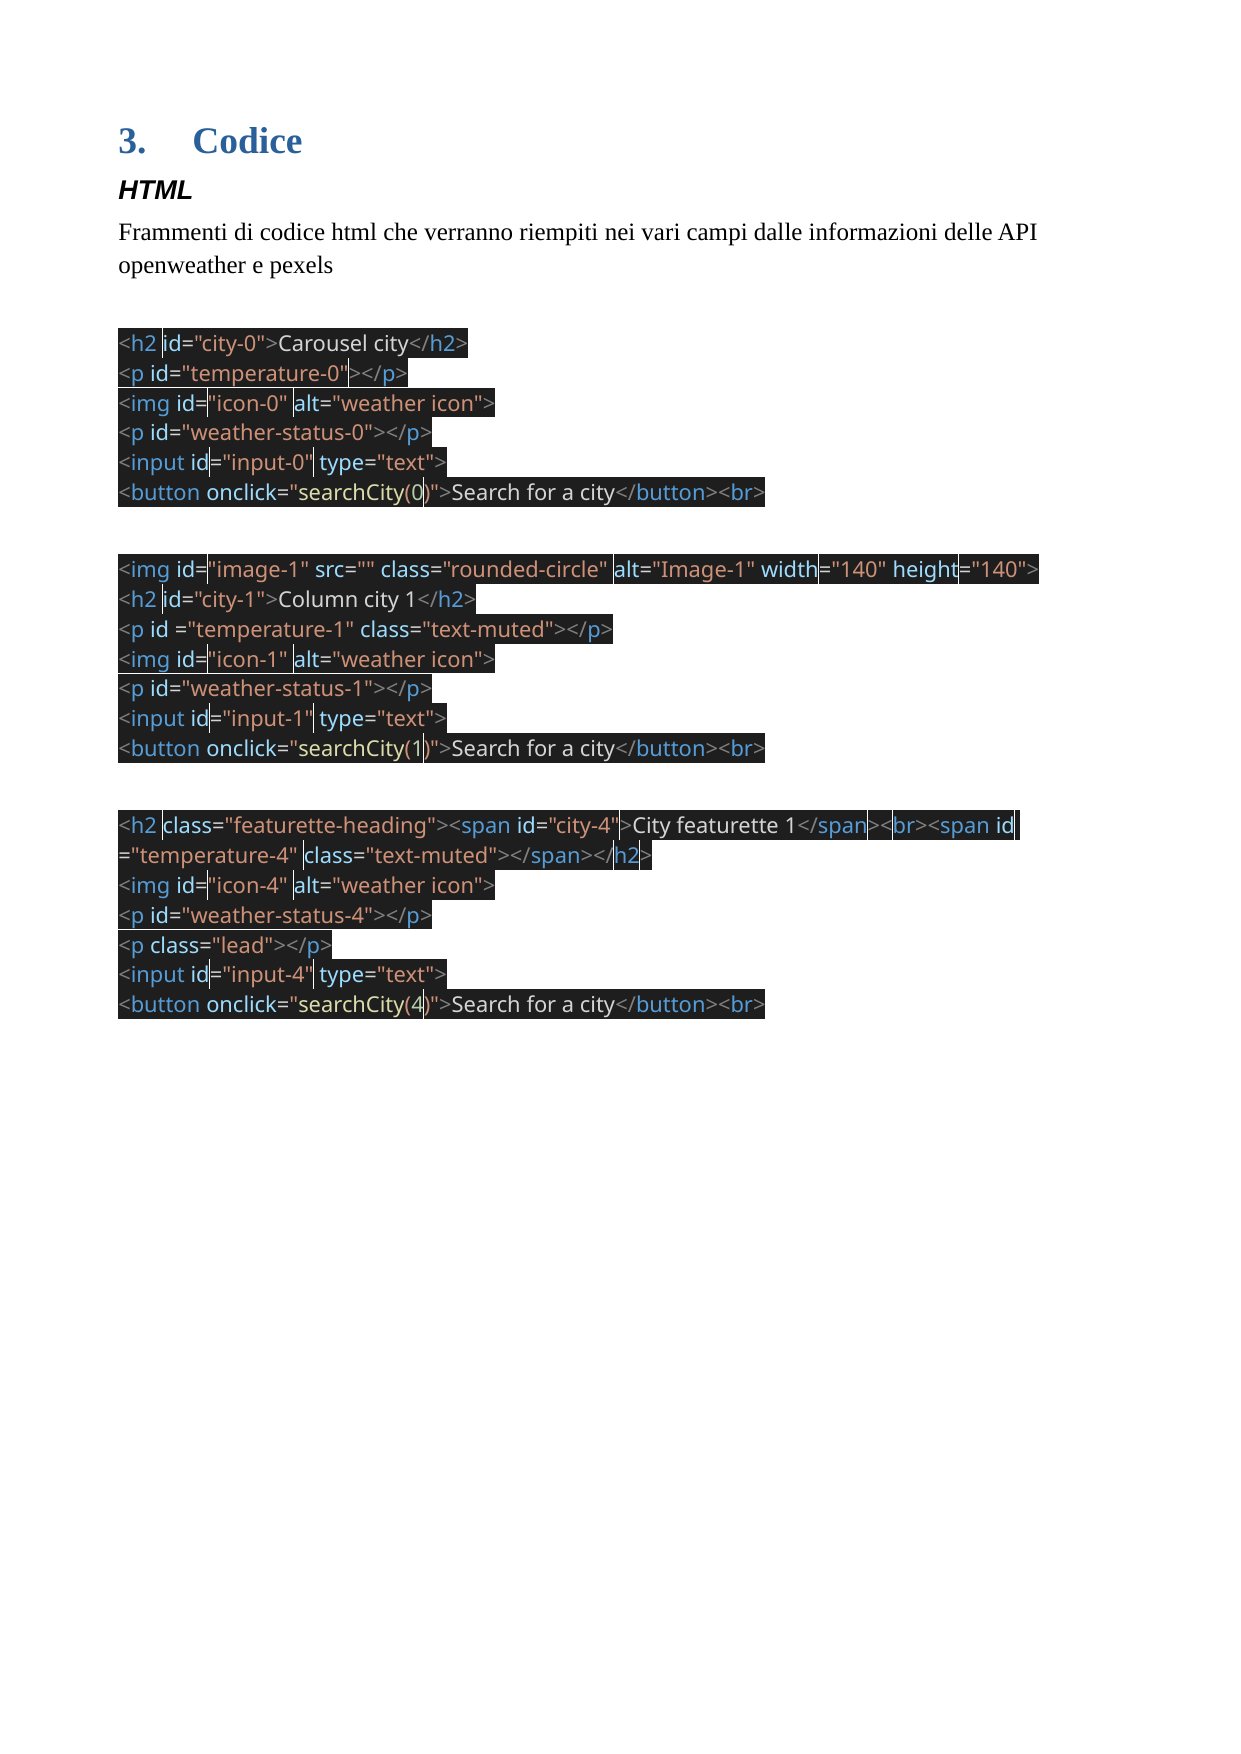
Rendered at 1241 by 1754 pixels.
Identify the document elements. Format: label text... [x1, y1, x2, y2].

text <button onclick="searchCity(0)">Search for a city</button><br> [118, 477, 1122, 507]
text 3. Codice [118, 118, 1122, 161]
text <p id="temperature-0"></p> [118, 358, 1122, 387]
text <img id="icon-0" alt="weather icon"> [118, 387, 1122, 417]
text <p id ="temperature-1" class="text-muted"></p> [118, 614, 1122, 644]
text <p id="weather-status-1"></p> [118, 673, 1122, 703]
text <p class="lead"></p> [118, 929, 1122, 959]
text <input id="input-1" type="text"> [118, 703, 1122, 733]
text <input id="input-4" type="text"> [118, 959, 1122, 989]
text <p id="weather-status-0"></p> [118, 417, 1122, 447]
text <h2 id="city-0">Carousel city</h2> [118, 328, 1122, 358]
text <h2 class="featurette-heading"><span id="city-4">City featurette 1</span><br><span id ="temperature-4" class="text-muted"></span></h2> [118, 810, 1122, 870]
text <input id="input-0" type="text"> [118, 447, 1122, 477]
text Frammenti di codice html che verranno riempiti nei vari campi dalle informazioni delle API openweather e pexels [118, 217, 1122, 279]
text <button onclick="searchCity(4)">Search for a city</button><br> [118, 989, 1122, 1019]
text <img id="image-1" src="" class="rounded-circle" alt="Image-1" width="140" height="140"> [118, 554, 1122, 584]
text <h2 id="city-1">Column city 1</h2> [118, 584, 1122, 614]
text <button onclick="searchCity(1)">Search for a city</button><br> [118, 733, 1122, 763]
subtitle HTML [118, 174, 1122, 205]
text <p id="weather-status-4"></p> [118, 900, 1122, 929]
text <img id="icon-1" alt="weather icon"> [118, 644, 1122, 673]
text <img id="icon-4" alt="weather icon"> [118, 870, 1122, 900]
